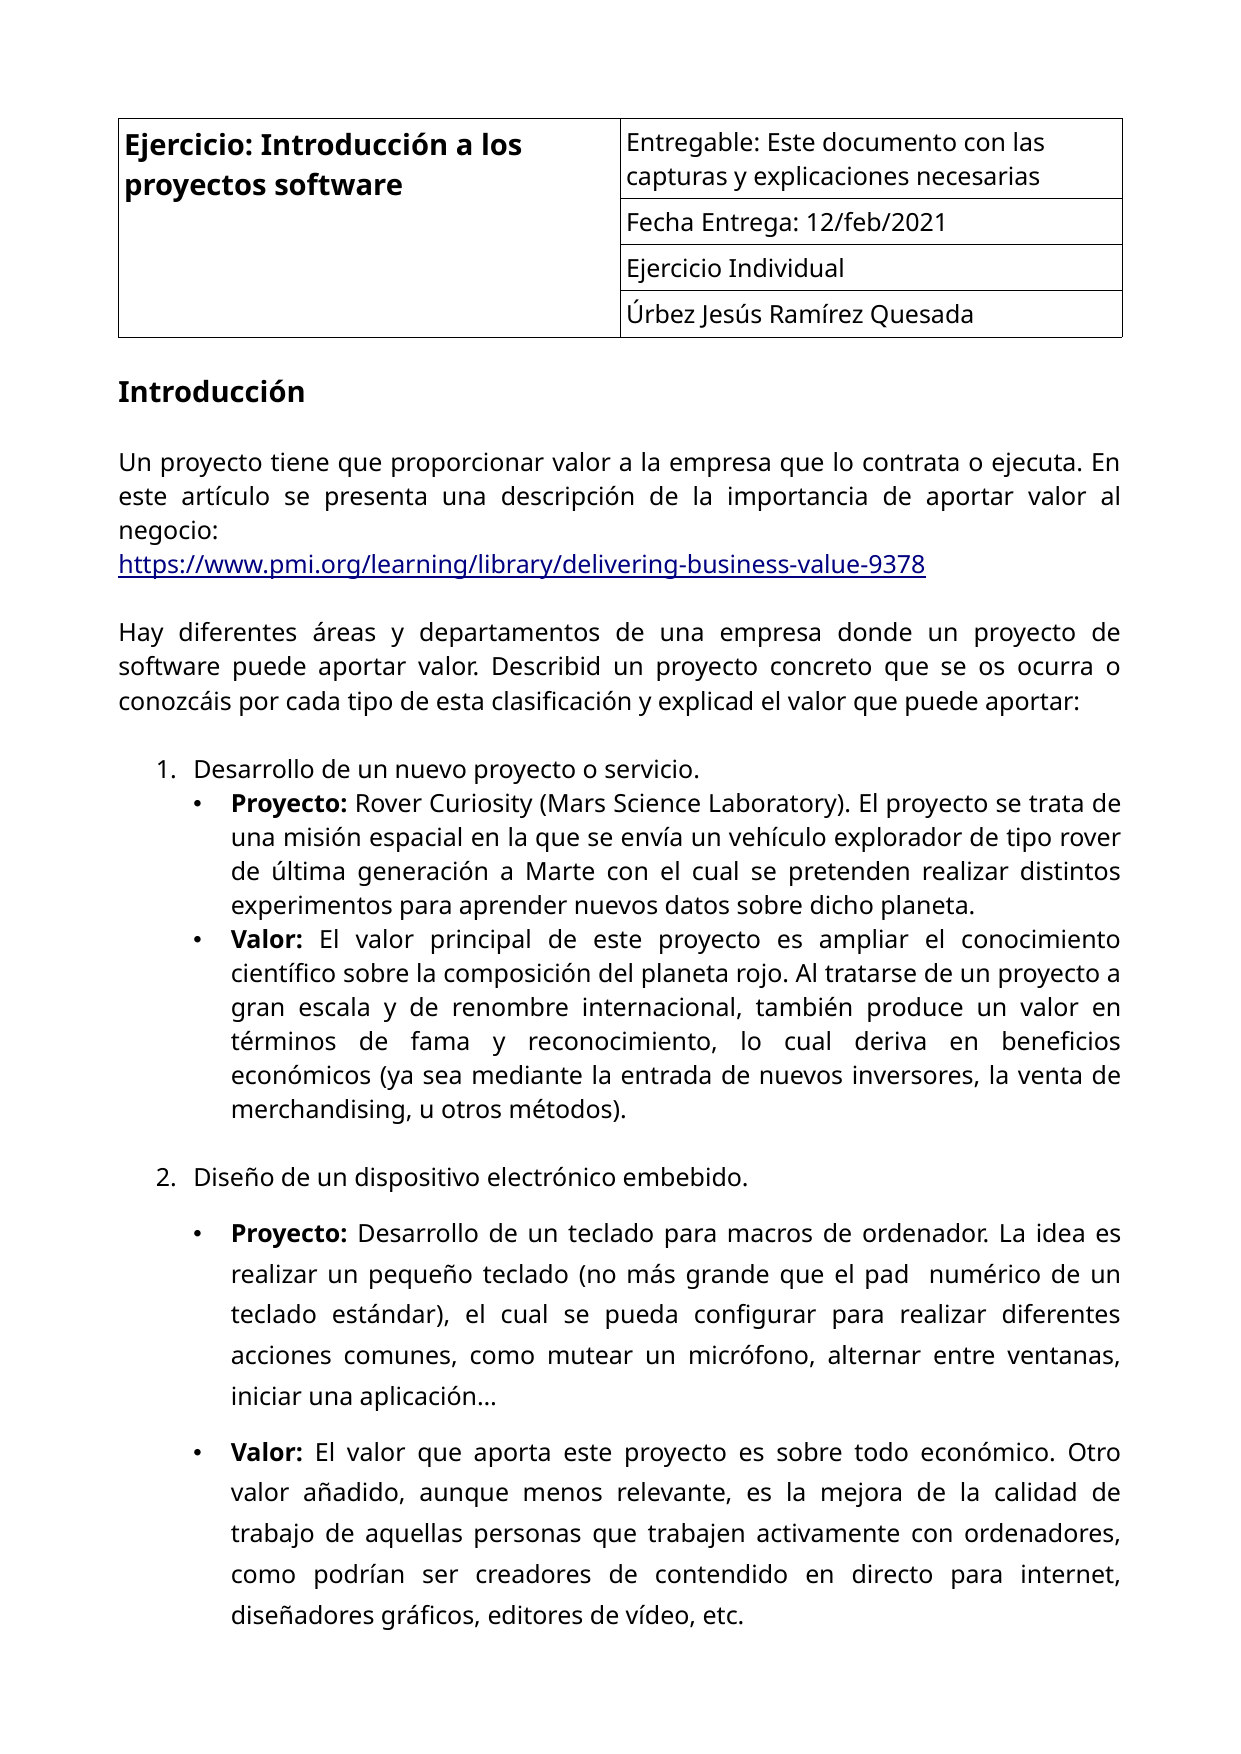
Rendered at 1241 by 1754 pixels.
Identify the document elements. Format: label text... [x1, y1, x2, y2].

list Proyecto: Desarrollo de un teclado para macros de ordenador. La idea es realizar un pequeño teclado (no más grande que el pad numérico de un teclado estándar), el cual se pueda configurar para realizar diferentes acciones comunes, como mutear un micrófono, alternar entre ventanas, iniciar una aplicación… [193, 1215, 1122, 1413]
list Valor: El valor principal de este proyecto es ampliar el conocimiento científico sobre la composición del planeta rojo. Al tratarse de un proyecto a gran escala y de renombre internacional, también produce un valor en términos de fama y reconocimiento, lo cual deriva en beneficios económicos (ya sea mediante la entrada de nuevos inversores, la venta de merchandising, u otros métodos). [193, 922, 1122, 1126]
list Diseño de un dispositivo electrónico embebido. [156, 1160, 1122, 1194]
list Valor: El valor que aporta este proyecto es sobre todo económico. Otro valor añadido, aunque menos relevante, es la mejora de la calidad de trabajo de aquellas personas que trabajen activamente con ordenadores, como podrían ser creadores de contendido en directo para internet, diseñadores gráficos, editores de vídeo, etc. [193, 1434, 1122, 1632]
table_cell Fecha Entrega: 12/feb/2021 [621, 199, 1122, 244]
list Desarrollo de un nuevo proyecto o servicio. [156, 751, 1122, 785]
table_header Entregable: Este documento con las capturas y explicaciones necesarias [621, 119, 1122, 198]
text https://www.pmi.org/learning/library/delivering-business-value-9378 [118, 547, 1122, 581]
text Hay diferentes áreas y departamentos de una empresa donde un proyecto de software puede aportar valor. Describid un proyecto concreto que se os ocurra o conozcáis por cada tipo de esta clasificación y explicad el valor que puede aportar: [118, 615, 1122, 717]
text Introducción [118, 371, 1122, 411]
table_cell Ejercicio Individual [621, 245, 1122, 290]
text Un proyecto tiene que proporcionar valor a la empresa que lo contrata o ejecuta. En este artículo se presenta una descripción de la importancia de aportar valor al negocio: [118, 445, 1122, 547]
list Proyecto: Rover Curiosity (Mars Science Laboratory). El proyecto se trata de una misión espacial en la que se envía un vehículo explorador de tipo rover de última generación a Marte con el cual se pretenden realizar distintos experimentos para aprender nuevos datos sobre dicho planeta. [193, 785, 1122, 922]
table_cell Úrbez Jesús Ramírez Quesada [621, 291, 1122, 336]
table_header Ejercicio: Introducción a los proyectos software [119, 119, 620, 336]
